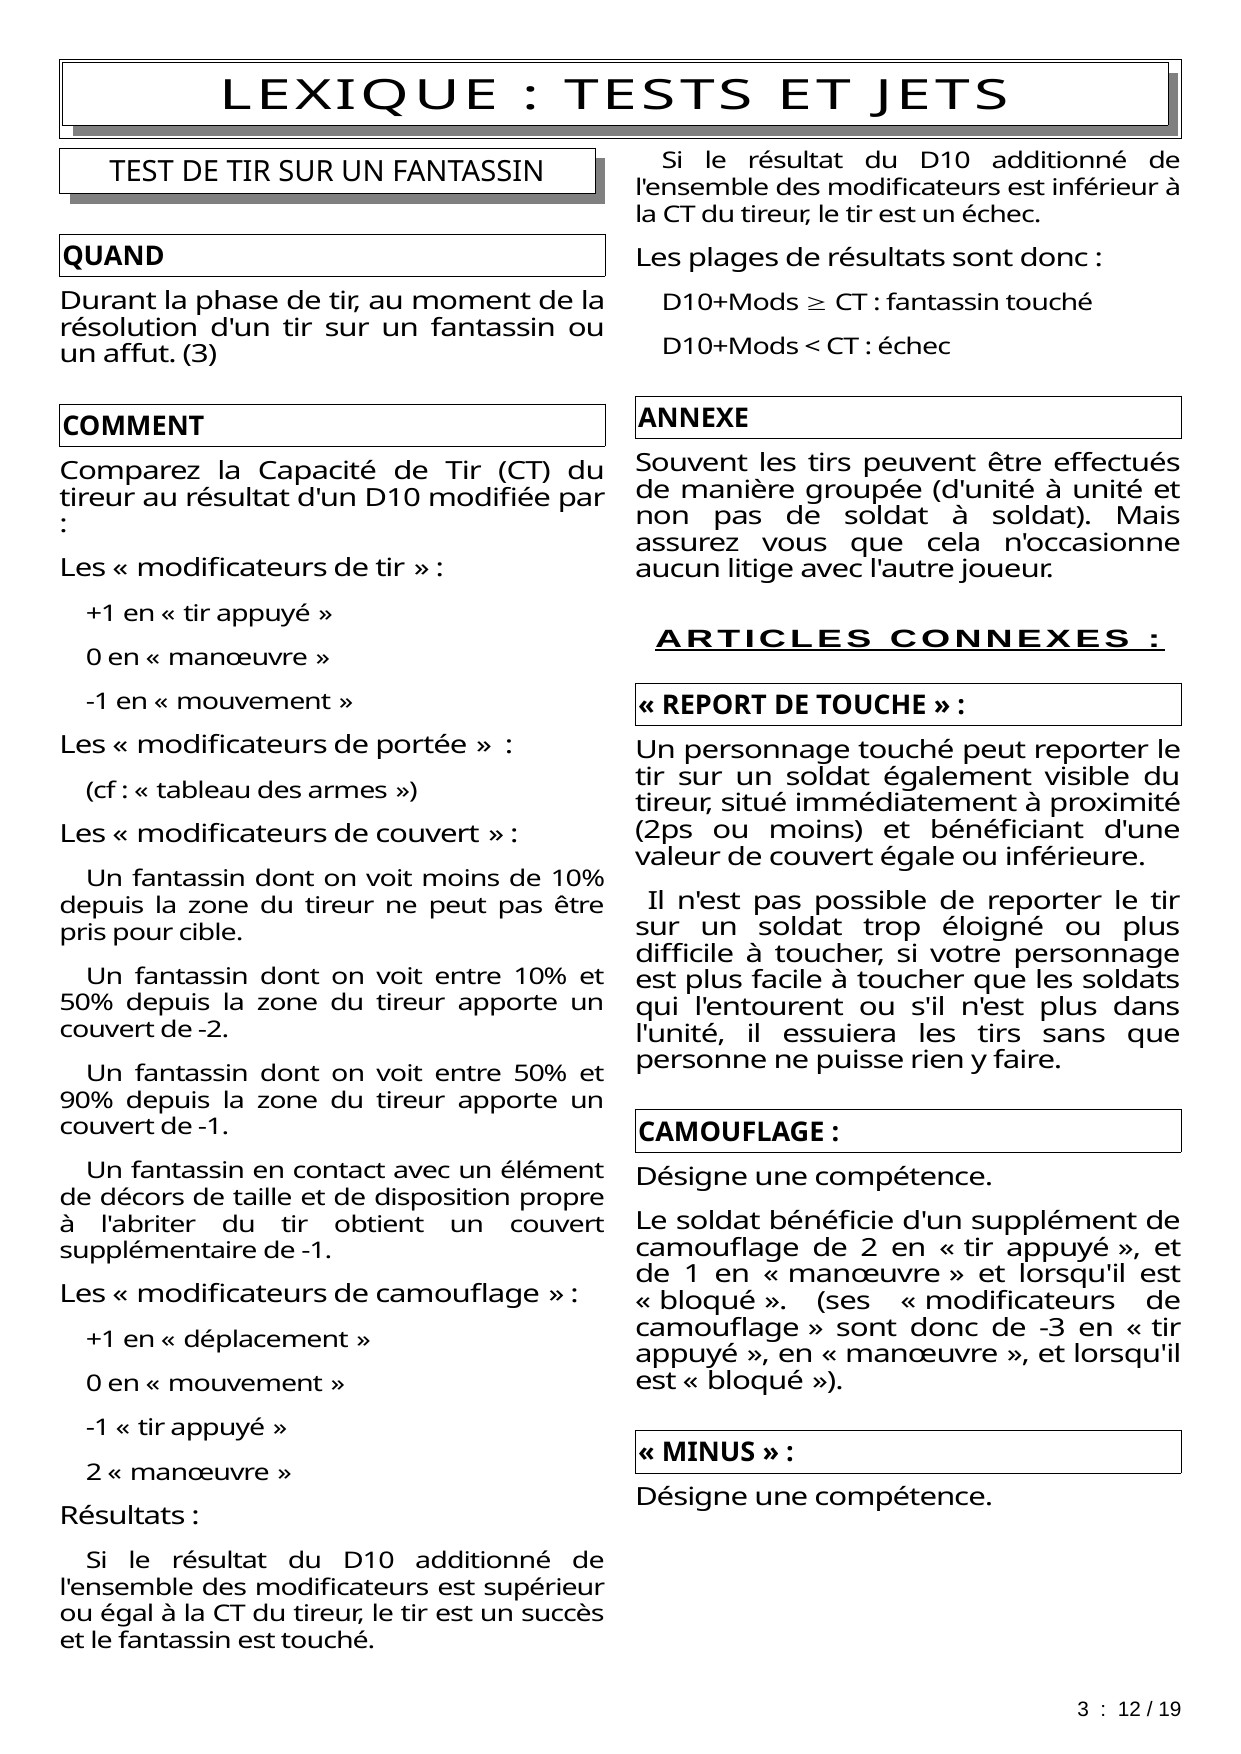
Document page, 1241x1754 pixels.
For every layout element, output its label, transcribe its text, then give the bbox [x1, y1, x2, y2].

text +1 en « tir appuyé » [59, 600, 605, 626]
text Si le résultat du D10 additionné de l'ensemble des modificateurs est inférieur à la CT du tireur, le tir est un échec. [635, 148, 1181, 227]
title Annexe [636, 397, 1181, 438]
text (cf : « tableau des armes ») [59, 777, 605, 803]
title « Minus » : [636, 1431, 1181, 1473]
title Quand [60, 235, 605, 276]
text Il n'est pas possible de reporter le tir sur un soldat trop éloigné ou plus difficile à toucher, si votre personnage est plus facile à toucher que les soldats qui l'entourent ou s'il n'est plus dans l'unité, il essuiera les tirs sans que personne ne puisse rien y faire. [635, 888, 1181, 1074]
text Les « modificateurs de camouflage » : [59, 1282, 605, 1308]
text D10+Mods  CT : fantassin touché [635, 289, 1181, 316]
title Camouflage : [636, 1110, 1181, 1152]
text Si le résultat du D10 additionné de l'ensemble des modificateurs est supérieur ou égal à la CT du tireur, le tir est un succès et le fantassin est touché. [59, 1547, 605, 1653]
text Les « modificateurs de portée » : [59, 733, 605, 759]
text Un fantassin dont on voit entre 50% et 90% depuis la zone du tireur apporte un couvert de -1. [59, 1060, 605, 1140]
text Désigne une compétence. [635, 1484, 1181, 1511]
text Un fantassin dont on voit entre 10% et 50% depuis la zone du tireur apporte un couvert de -2. [59, 963, 605, 1043]
title Comment [60, 405, 605, 446]
text Le soldat bénéficie d'un supplément de camouflage de 2 en « tir appuyé », et de 1 en « manœuvre » et lorsqu'il est « bloqué ». (ses « modificateurs de camouflage » sont donc de -3 en « tir appuyé », en « manœuvre », et lorsqu'il est « bloqué »). [635, 1208, 1181, 1394]
text 2 « manœuvre » [59, 1459, 605, 1485]
text Un fantassin en contact avec un élément de décors de taille et de disposition propre à l'abriter du tir obtient un couvert supplémentaire de -1. [59, 1158, 605, 1264]
text Souvent les tirs peuvent être effectués de manière groupée (d'unité à unité et non pas de soldat à soldat). Mais assurez vous que cela n'occasionne aucun litige avec l'autre joueur. [635, 450, 1181, 583]
text Un personnage touché peut reporter le tir sur un soldat également visible du tireur, situé immédiatement à proximité (2ps ou moins) et bénéficiant d'une valeur de couvert égale ou inférieure. [635, 737, 1181, 870]
text Les « modificateurs de tir » : [59, 556, 605, 582]
text Les « modificateurs de couvert » : [59, 821, 605, 848]
text Comparez la Capacité de Tir (CT) du tireur au résultat d'un D10 modifiée par : [59, 458, 605, 538]
text Un fantassin dont on voit moins de 10% depuis la zone du tireur ne peut pas être pris pour cible. [59, 866, 605, 945]
text Résultats : [59, 1503, 605, 1529]
title Articles connexes : [635, 624, 1181, 653]
text 0 en « mouvement » [59, 1370, 605, 1397]
text +1 en « déplacement » [59, 1326, 605, 1352]
text Les plages de résultats sont donc : [635, 245, 1181, 272]
text Désigne une compétence. [635, 1164, 1181, 1191]
text 0 en « manœuvre » [59, 644, 605, 671]
text Durant la phase de tir, au moment de la résolution d'un tir sur un fantassin ou un affut. (3) [59, 288, 605, 368]
text D10+Mods < CT : échec [635, 333, 1181, 360]
text -1 en « mouvement » [59, 688, 605, 715]
title Test de tir sur un fantassin [60, 149, 595, 193]
text -1 « tir appuyé » [59, 1414, 605, 1441]
title « Report de touche » : [636, 684, 1181, 725]
